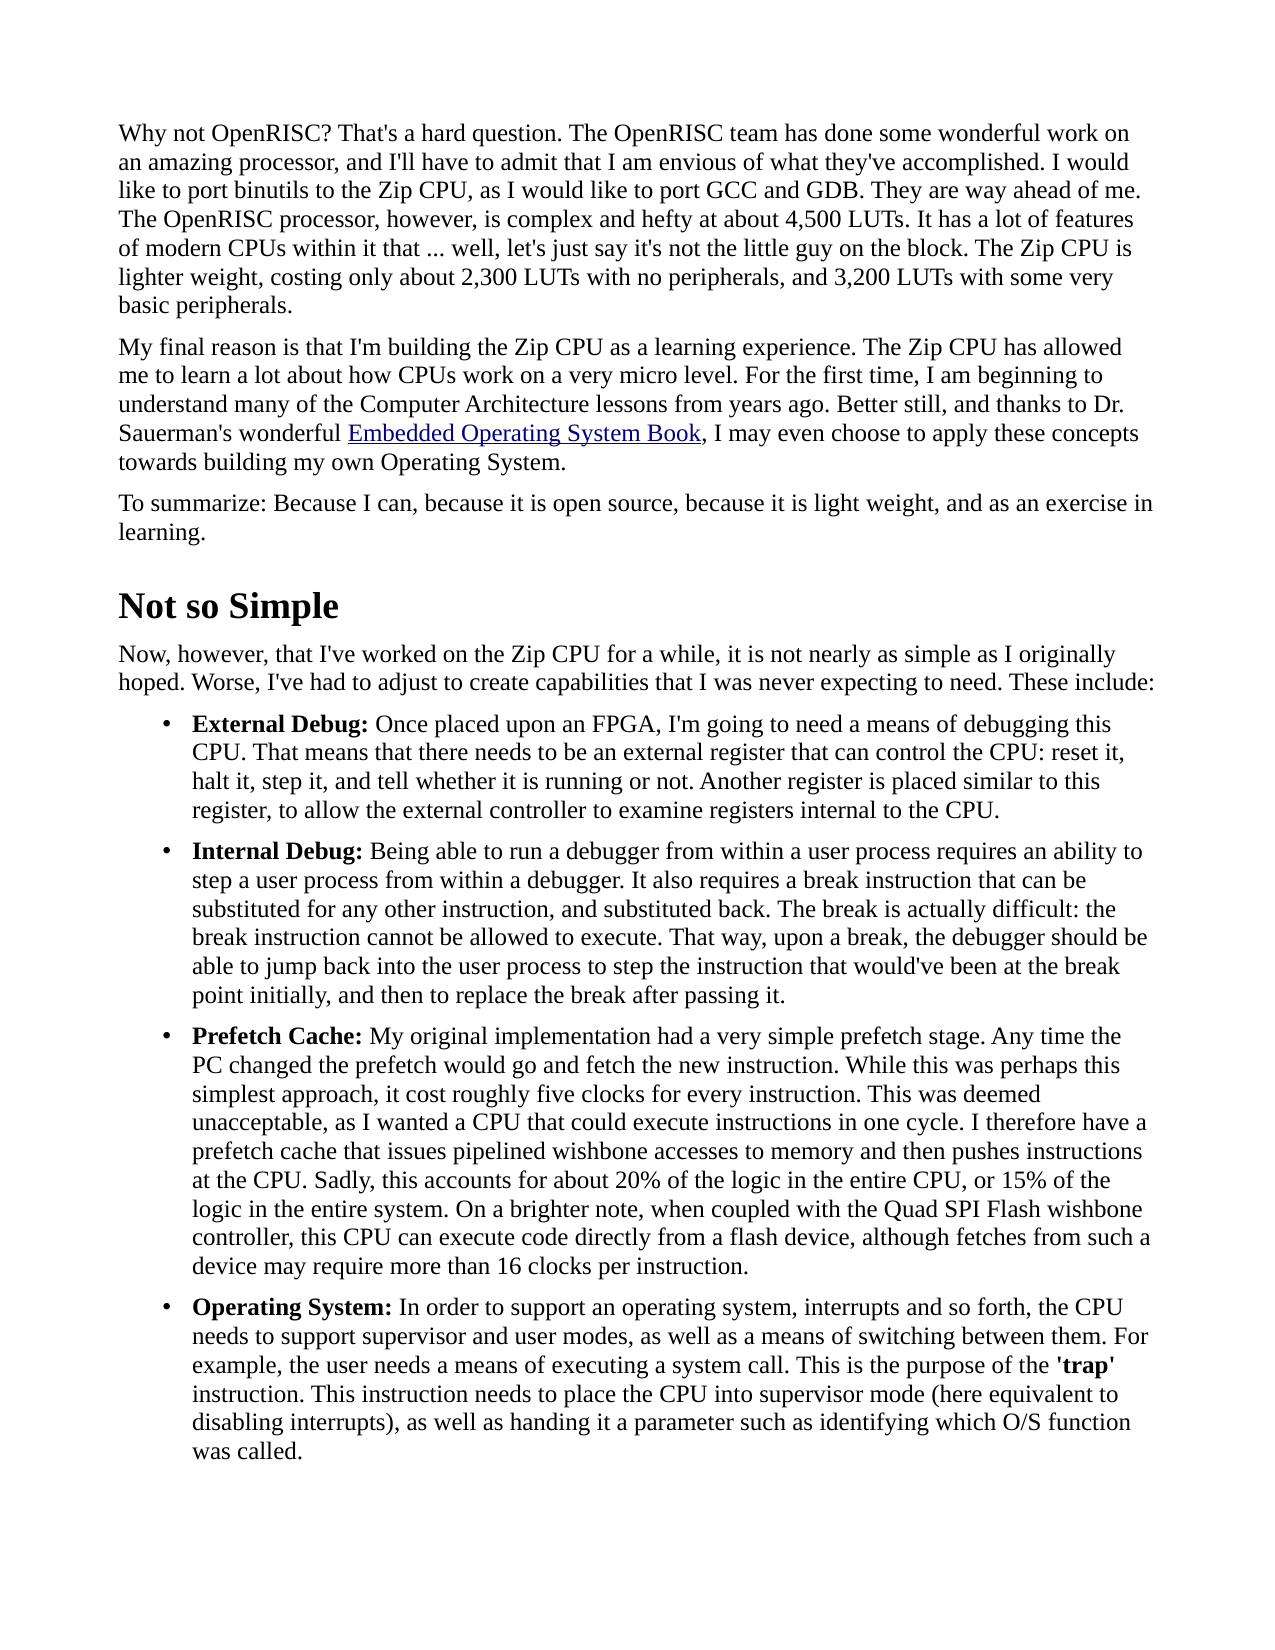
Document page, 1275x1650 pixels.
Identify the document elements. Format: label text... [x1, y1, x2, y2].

text To summarize: Because I can, because it is open source, because it is light weight, and as an exercise in learning. [118, 488, 1157, 546]
list Internal Debug: Being able to run a debugger from within a user process requires an ability to step a user process from within a debugger. It also requires a break instruction that can be substituted for any other instruction, and substituted back. The break is actually difficult: the break instruction cannot be allowed to execute. That way, upon a break, the debugger should be able to jump back into the user process to step the instruction that would've been at the break point initially, and then to replace the break after passing it. [162, 836, 1157, 1009]
list External Debug: Once placed upon an FPGA, I'm going to need a means of debugging this CPU. That means that there needs to be an external register that can control the CPU: reset it, halt it, step it, and tell whether it is running or not. Another register is placed similar to this register, to allow the external controller to examine registers internal to the CPU. [162, 709, 1157, 824]
list Prefetch Cache: My original implementation had a very simple prefetch stage. Any time the PC changed the prefetch would go and fetch the new instruction. While this was perhaps this simplest approach, it cost roughly five clocks for every instruction. This was deemed unacceptable, as I wanted a CPU that could execute instructions in one cycle. I therefore have a prefetch cache that issues pipelined wishbone accesses to memory and then pushes instructions at the CPU. Sadly, this accounts for about 20% of the logic in the entire CPU, or 15% of the logic in the entire system. On a brighter note, when coupled with the Quad SPI Flash wishbone controller, this CPU can execute code directly from a flash device, although fetches from such a device may require more than 16 clocks per instruction. [162, 1021, 1157, 1280]
text My final reason is that I'm building the Zip CPU as a learning experience. The Zip CPU has allowed me to learn a lot about how CPUs work on a very micro level. For the first time, I am beginning to understand many of the Computer Architecture lessons from years ago. Better still, and thanks to Dr. Sauerman's wonderful Embedded Operating System Book, I may even choose to apply these concepts towards building my own Operating System. [118, 332, 1157, 476]
text Now, however, that I've worked on the Zip CPU for a while, it is not nearly as simple as I originally hoped. Worse, I've had to adjust to create capabilities that I was never expecting to need. These include: [118, 639, 1157, 696]
text Why not OpenRISC? That's a hard question. The OpenRISC team has done some wonderful work on an amazing processor, and I'll have to admit that I am envious of what they've accomplished. I would like to port binutils to the Zip CPU, as I would like to port GCC and GDB. They are way ahead of me. The OpenRISC processor, however, is complex and hefty at about 4,500 LUTs. It has a lot of features of modern CPUs within it that ... well, let's just say it's not the little guy on the block. The Zip CPU is lighter weight, costing only about 2,300 LUTs with no peripherals, and 3,200 LUTs with some very basic peripherals. [118, 118, 1157, 319]
list Operating System: In order to support an operating system, interrupts and so forth, the CPU needs to support supervisor and user modes, as well as a means of switching between them. For example, the user needs a means of executing a system call. This is the purpose of the 'trap' instruction. This instruction needs to place the CPU into supervisor mode (here equivalent to disabling interrupts), as well as handing it a parameter such as identifying which O/S function was called. [162, 1292, 1157, 1465]
subtitle Not so Simple [118, 583, 1157, 626]
